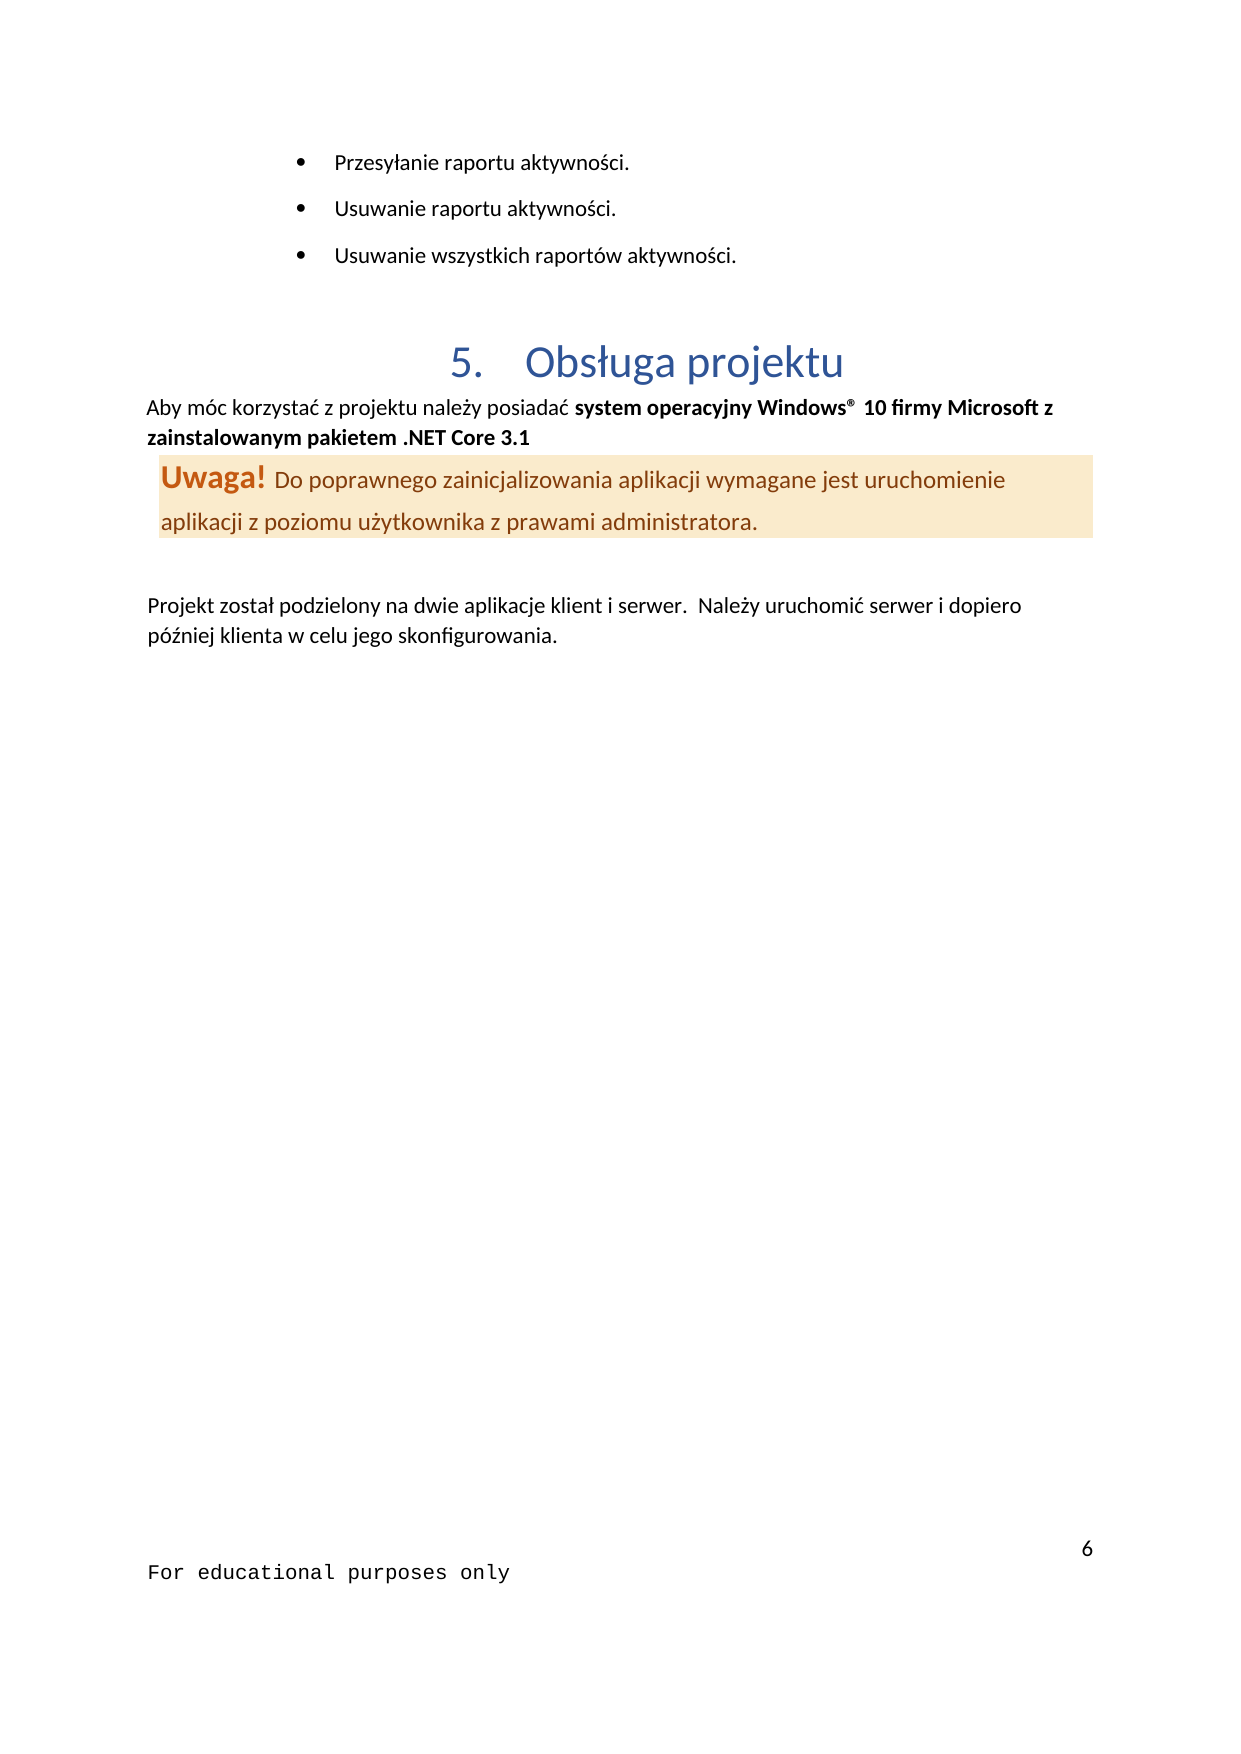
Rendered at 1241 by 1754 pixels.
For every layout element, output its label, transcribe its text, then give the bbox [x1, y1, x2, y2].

text Uwaga! Do poprawnego zainicjalizowania aplikacji wymagane jest uruchomienie aplikacji z poziomu użytkownika z prawami administratora. [161, 456, 1092, 537]
text Aby móc korzystać z projektu należy posiadać system operacyjny Windows® 10 firmy Microsoft z zainstalowanym pakietem .NET Core 3.1 [146, 393, 1093, 451]
list Usuwanie raportu aktywności. [297, 194, 1093, 222]
list Usuwanie wszystkich raportów aktywności. [297, 241, 1093, 269]
list Przesyłanie raportu aktywności. [297, 148, 1093, 176]
text Projekt został podzielony na dwie aplikacje klient i serwer. Należy uruchomić serwer i dopiero później klienta w celu jego skonfigurowania. [147, 592, 1093, 649]
list Obsługa projektu [222, 333, 1093, 389]
